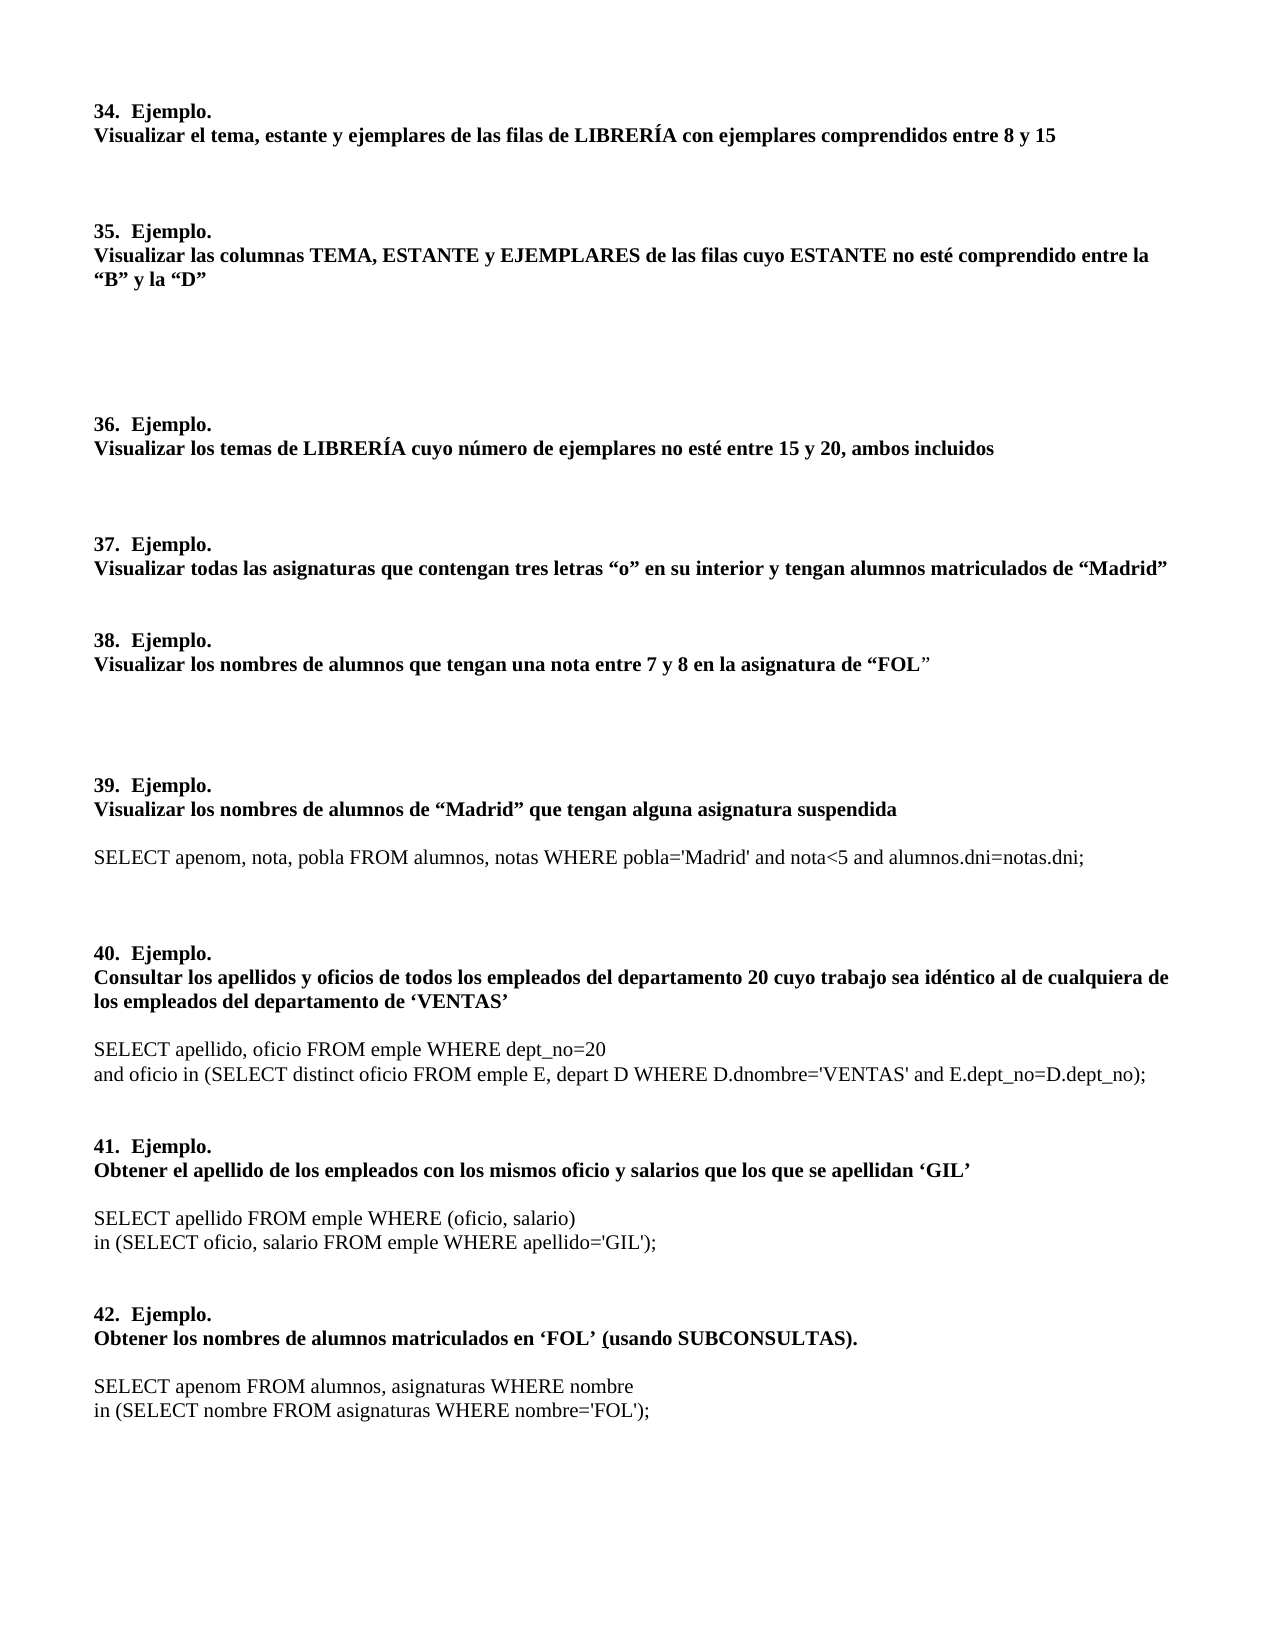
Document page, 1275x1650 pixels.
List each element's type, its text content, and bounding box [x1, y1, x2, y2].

text Visualizar los nombres de alumnos que tengan una nota entre 7 y 8 en la asignatura de “FOL” [94, 652, 1181, 676]
list Ejemplo. [94, 1302, 1181, 1326]
text Consultar los apellidos y oficios de todos los empleados del departamento 20 cuyo trabajo sea idéntico al de cualquiera de los empleados del departamento de ‘VENTAS’ [94, 965, 1181, 1013]
text in (SELECT oficio, salario FROM emple WHERE apellido='GIL'); [94, 1230, 1181, 1254]
text Obtener el apellido de los empleados con los mismos oficio y salarios que los que se apellidan ‘GIL’ [94, 1158, 1181, 1182]
text in (SELECT nombre FROM asignaturas WHERE nombre='FOL'); [94, 1398, 1181, 1422]
list Ejemplo. [94, 628, 1181, 652]
text and oficio in (SELECT distinct oficio FROM emple E, depart D WHERE D.dnombre='VENTAS' and E.dept_no=D.dept_no); [94, 1061, 1181, 1086]
list Ejemplo. [94, 219, 1181, 243]
text Visualizar los temas de LIBRERÍA cuyo número de ejemplares no esté entre 15 y 20, ambos incluidos [94, 436, 1181, 460]
list Ejemplo. [94, 532, 1181, 556]
list Ejemplo. [94, 941, 1181, 965]
text SELECT apenom, nota, pobla FROM alumnos, notas WHERE pobla='Madrid' and nota<5 and alumnos.dni=notas.dni; [94, 845, 1181, 869]
list Ejemplo. [94, 412, 1181, 436]
list Ejemplo. [94, 99, 1181, 123]
text Obtener los nombres de alumnos matriculados en ‘FOL’ (usando SUBCONSULTAS). [94, 1326, 1181, 1350]
text SELECT apenom FROM alumnos, asignaturas WHERE nombre [94, 1374, 1181, 1398]
text Visualizar el tema, estante y ejemplares de las filas de LIBRERÍA con ejemplares comprendidos entre 8 y 15 [94, 123, 1181, 147]
text SELECT apellido FROM emple WHERE (oficio, salario) [94, 1206, 1181, 1230]
text Visualizar todas las asignaturas que contengan tres letras “o” en su interior y tengan alumnos matriculados de “Madrid” [94, 556, 1181, 580]
list Ejemplo. [94, 773, 1181, 797]
list Ejemplo. [94, 1134, 1181, 1158]
text SELECT apellido, oficio FROM emple WHERE dept_no=20 [94, 1037, 1181, 1061]
text Visualizar los nombres de alumnos de “Madrid” que tengan alguna asignatura suspendida [94, 797, 1181, 821]
text Visualizar las columnas TEMA, ESTANTE y EJEMPLARES de las filas cuyo ESTANTE no esté comprendido entre la “B” y la “D” [94, 243, 1181, 291]
